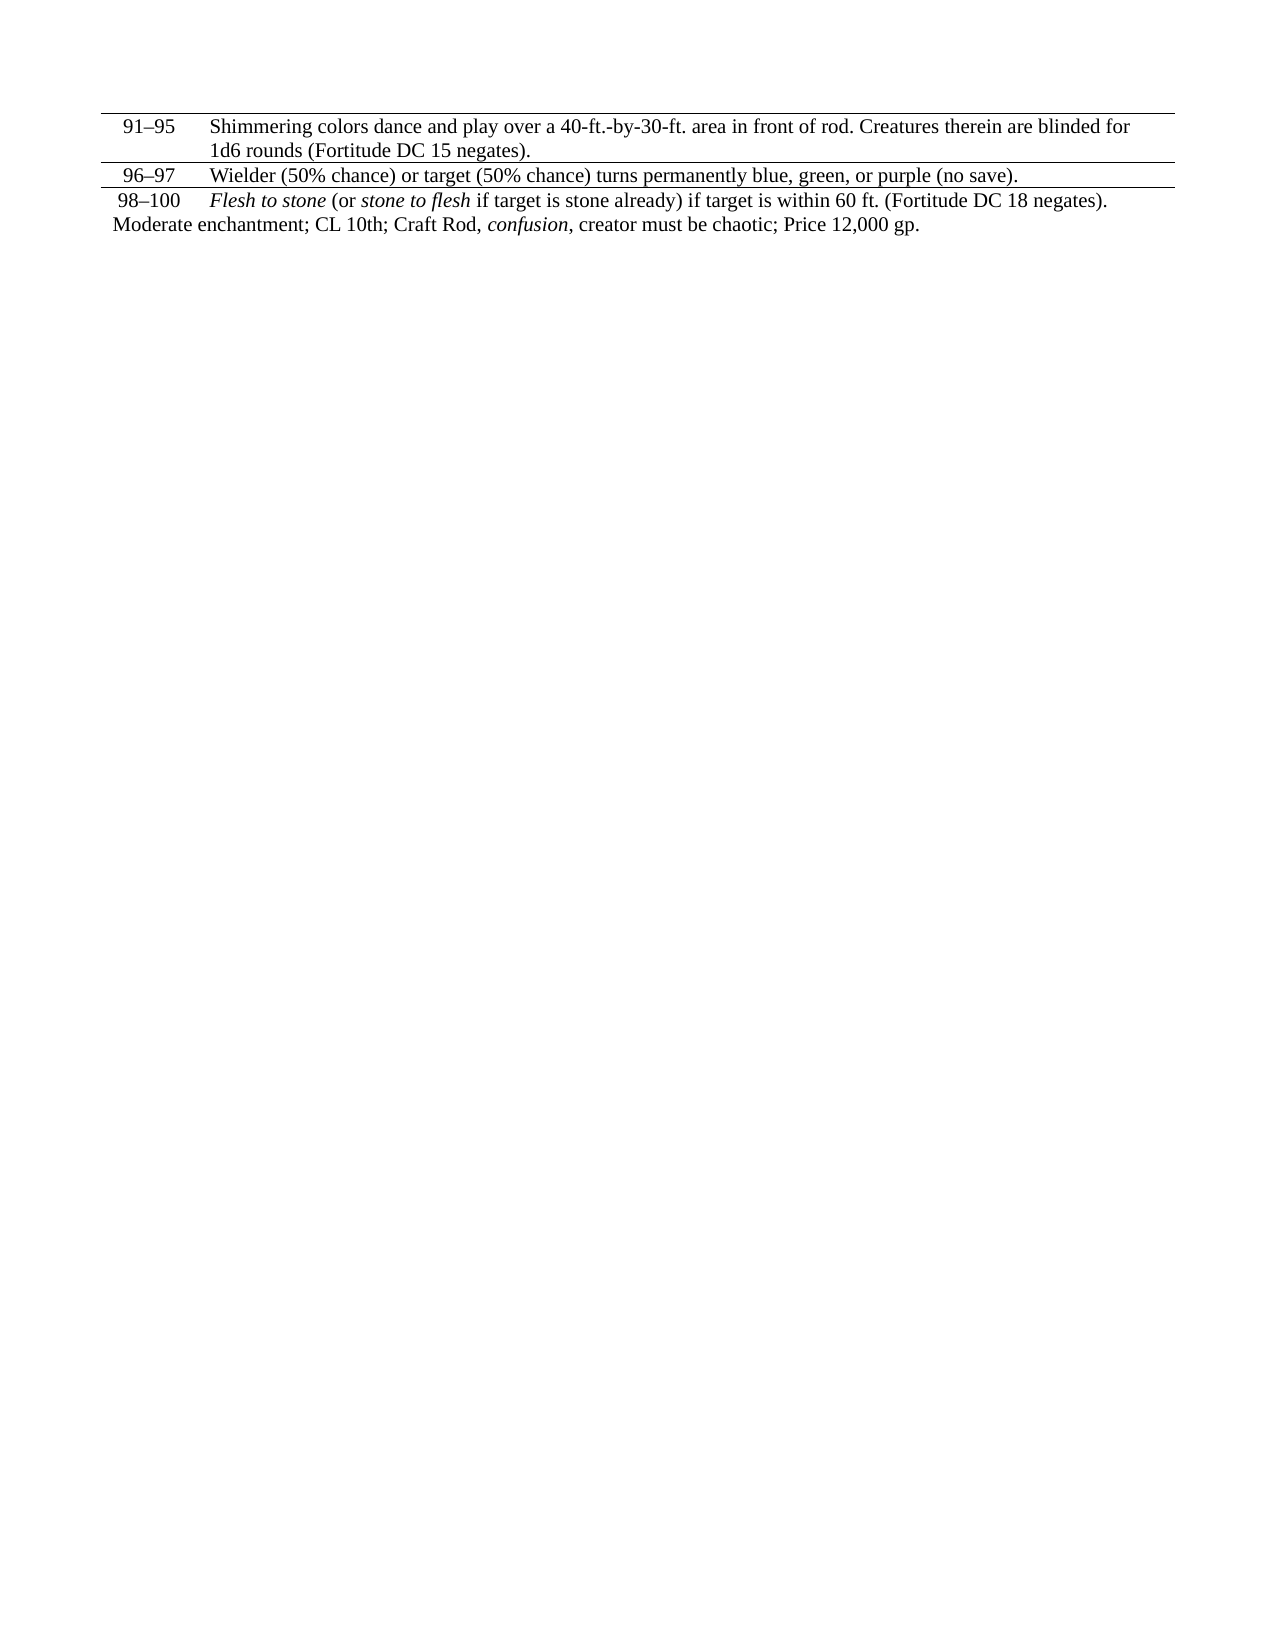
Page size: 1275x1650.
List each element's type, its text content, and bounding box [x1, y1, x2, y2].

text Moderate enchantment; CL 10th; Craft Rod, confusion, creator must be chaotic; Price 12,000 gp. [112, 212, 1162, 236]
table_cell Shimmering colors dance and play over a 40-ft.-by-30-ft. area in front of rod. Creatures therein are blinded for 1d6 rounds (Fortitude DC 15 negates). [197, 114, 1174, 162]
table_cell 91–95 [101, 114, 197, 162]
table_cell 96–97 [101, 163, 197, 187]
table_cell 98–100 [101, 188, 197, 212]
table_cell Wielder (50% chance) or target (50% chance) turns permanently blue, green, or purple (no save). [197, 163, 1174, 187]
table_cell Flesh to stone (or stone to flesh if target is stone already) if target is within 60 ft. (Fortitude DC 18 negates). [197, 188, 1174, 212]
